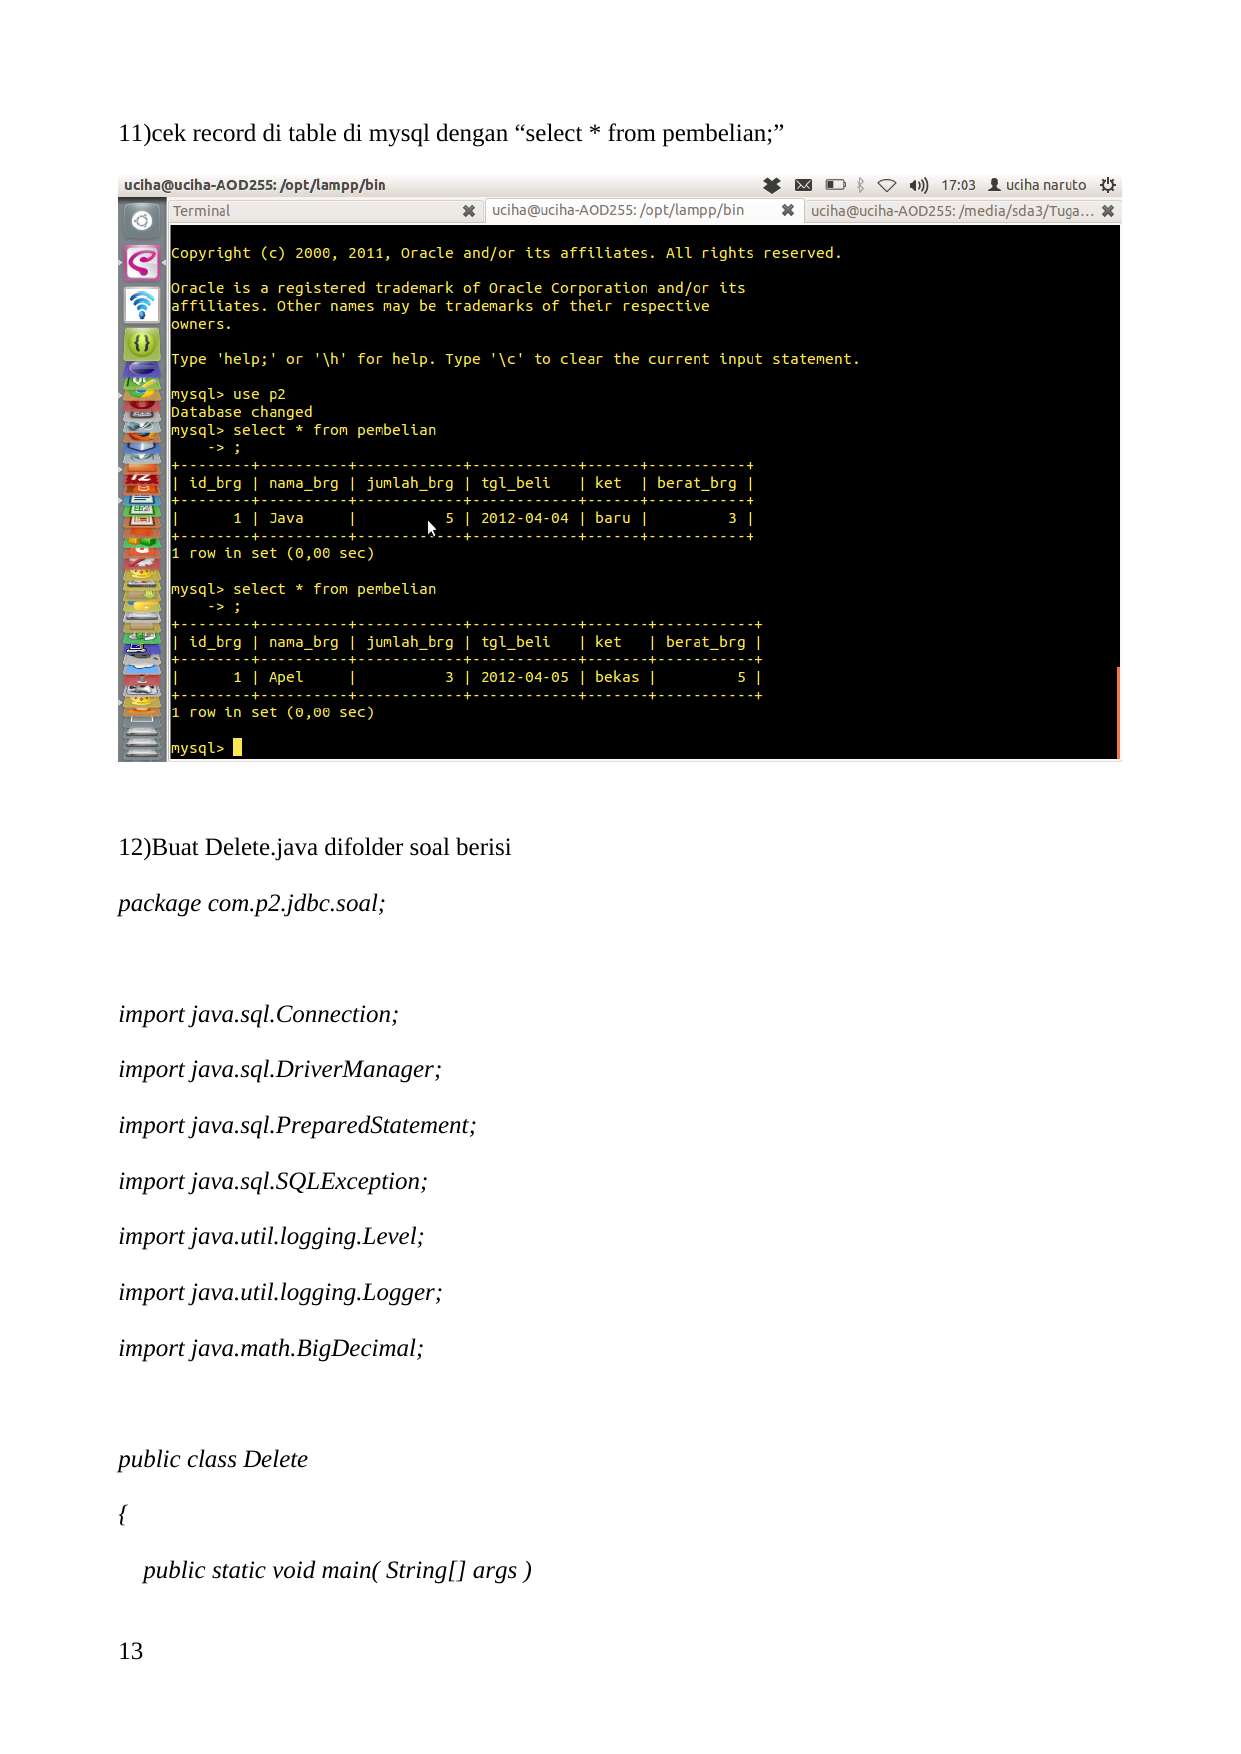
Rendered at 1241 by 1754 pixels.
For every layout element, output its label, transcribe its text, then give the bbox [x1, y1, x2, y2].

text import java.sql.PreparedStatement; [118, 1110, 1122, 1139]
text import java.sql.DriverManager; [118, 1054, 1122, 1083]
text public class Delete [118, 1444, 1122, 1473]
list cek record di table di mysql dengan “select * from pembelian;” [118, 118, 1122, 147]
text package com.p2.jdbc.soal; [118, 888, 1122, 916]
picture [118, 173, 1123, 762]
text import java.sql.SQLException; [118, 1166, 1122, 1194]
text public static void main( String[] args ) [118, 1555, 1122, 1584]
text import java.sql.Connection; [118, 999, 1122, 1028]
list Buat Delete.java difolder soal berisi [118, 832, 1122, 861]
text import java.util.logging.Logger; [118, 1277, 1122, 1306]
text import java.util.logging.Level; [118, 1221, 1122, 1250]
text import java.math.BigDecimal; [118, 1333, 1122, 1361]
text { [118, 1499, 1122, 1528]
